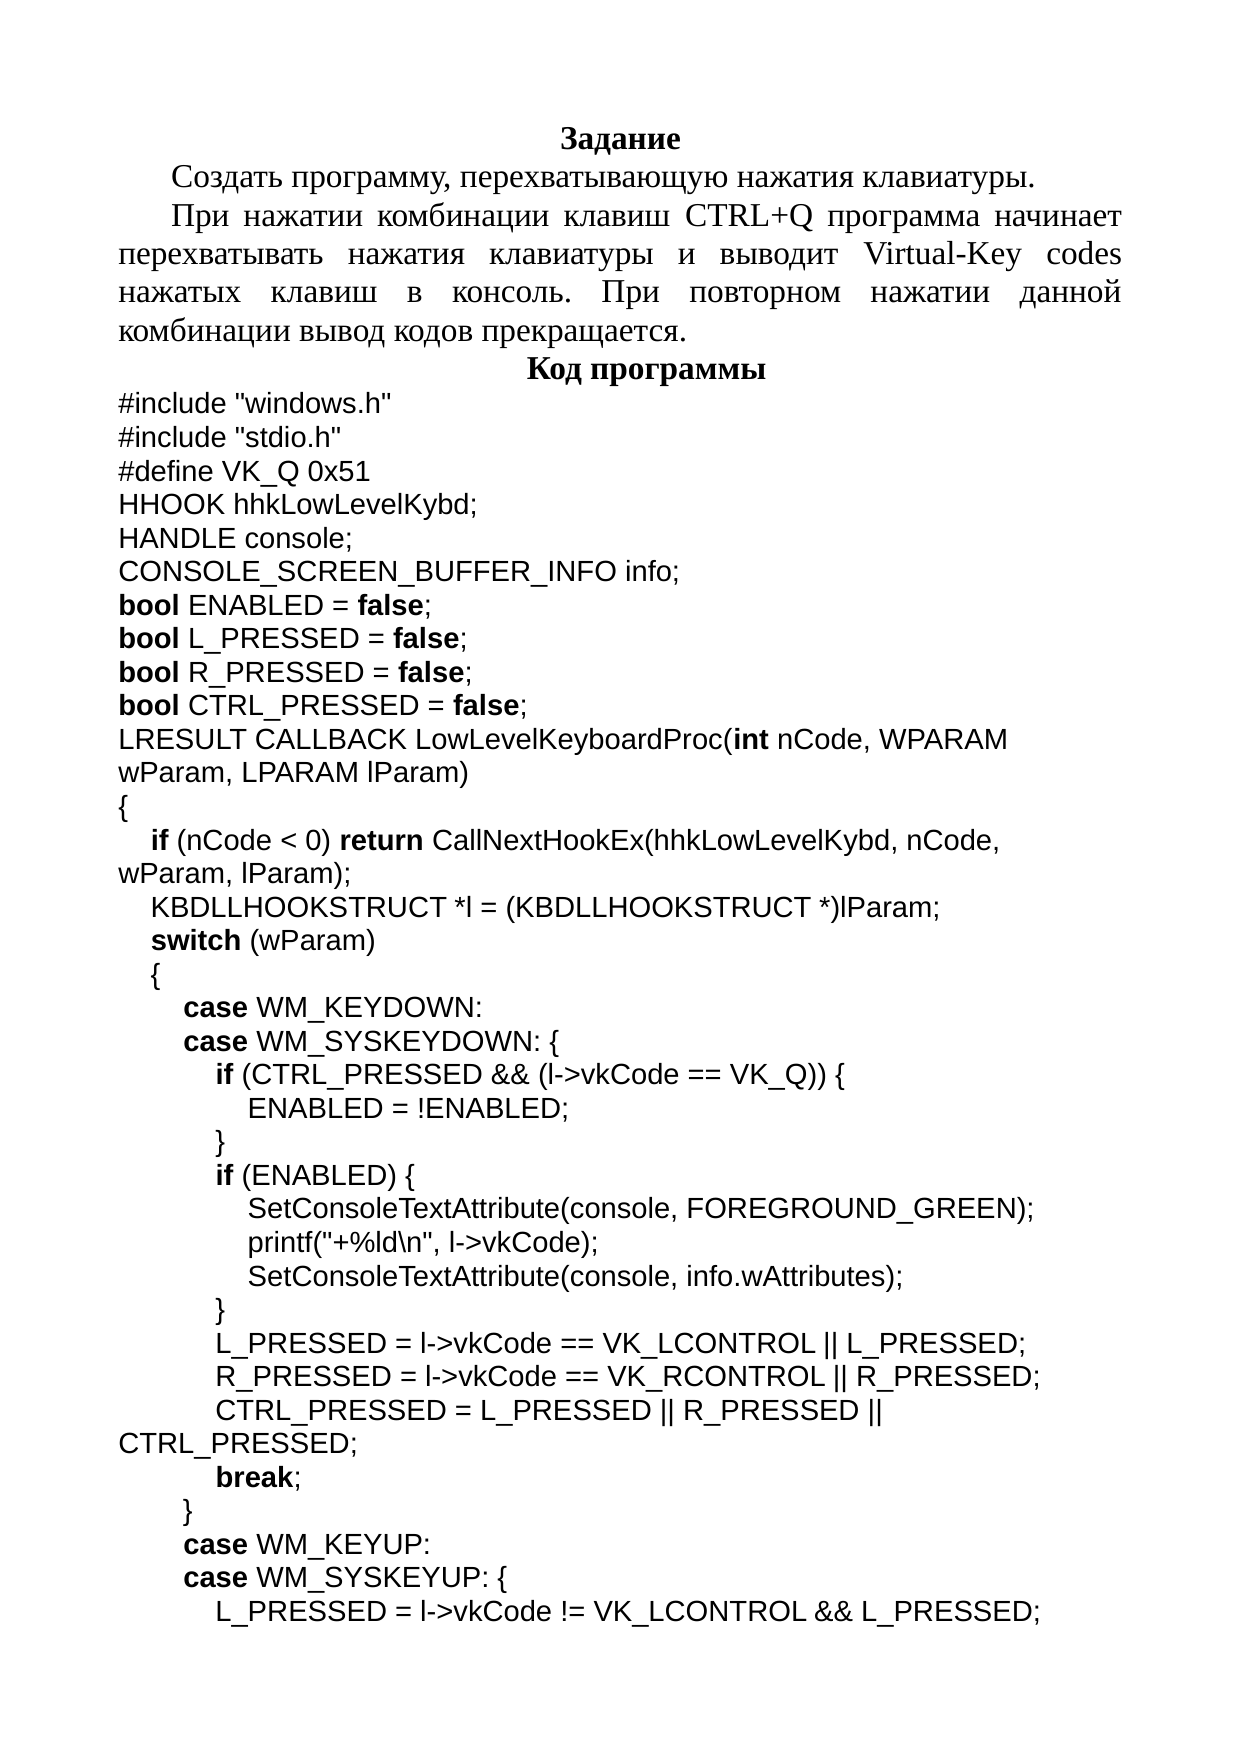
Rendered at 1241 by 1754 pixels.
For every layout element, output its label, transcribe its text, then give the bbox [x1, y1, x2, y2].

text При нажатии комбинации клавиш CTRL+Q программа начинает перехватывать нажатия клавиатуры и выводит Virtual-Key codes нажатых клавиш в консоль. При повторном нажатии данной комбинации вывод кодов прекращается. [118, 195, 1122, 348]
text CTRL_PRESSED = L_PRESSED || R_PRESSED || CTRL_PRESSED; [118, 1393, 1122, 1460]
text CONSOLE_SCREEN_BUFFER_INFO info; [118, 554, 1122, 588]
text } [118, 1493, 1122, 1527]
text case WM_SYSKEYDOWN: { [118, 1024, 1122, 1057]
text bool CTRL_PRESSED = false; [118, 688, 1122, 722]
text #define VK_Q 0x51 [118, 453, 1122, 487]
text { [118, 957, 1122, 990]
text case WM_KEYUP: [118, 1527, 1122, 1560]
text if (CTRL_PRESSED && (l->vkCode == VK_Q)) { [118, 1057, 1122, 1091]
text SetConsoleTextAttribute(console, info.wAttributes); [118, 1258, 1122, 1292]
text printf("+%ld\n", l->vkCode); [118, 1225, 1122, 1258]
text case WM_KEYDOWN: [118, 990, 1122, 1024]
text bool ENABLED = false; [118, 588, 1122, 621]
text bool R_PRESSED = false; [118, 655, 1122, 688]
text switch (wParam) [118, 923, 1122, 957]
text bool L_PRESSED = false; [118, 621, 1122, 655]
text } [118, 1124, 1122, 1158]
text #include "windows.h" [118, 386, 1122, 420]
text Создать программу, перехватывающую нажатия клавиатуры. [118, 156, 1122, 195]
text #include "stdio.h" [118, 420, 1122, 453]
text case WM_SYSKEYUP: { [118, 1560, 1122, 1594]
text SetConsoleTextAttribute(console, FOREGROUND_GREEN); [118, 1191, 1122, 1225]
text if (nCode < 0) return CallNextHookEx(hhkLowLevelKybd, nCode, wParam, lParam); [118, 822, 1122, 889]
text HHOOK hhkLowLevelKybd; [118, 487, 1122, 521]
text Задание [118, 118, 1122, 156]
text L_PRESSED = l->vkCode != VK_LCONTROL && L_PRESSED; [118, 1594, 1122, 1627]
text ENABLED = !ENABLED; [118, 1091, 1122, 1124]
text { [118, 789, 1122, 822]
text L_PRESSED = l->vkCode == VK_LCONTROL || L_PRESSED; [118, 1326, 1122, 1359]
text HANDLE console; [118, 521, 1122, 554]
text KBDLLHOOKSTRUCT *l = (KBDLLHOOKSTRUCT *)lParam; [118, 889, 1122, 923]
text LRESULT CALLBACK LowLevelKeyboardProc(int nCode, WPARAM wParam, LPARAM lParam) [118, 722, 1122, 789]
text break; [118, 1460, 1122, 1493]
text Код программы [118, 348, 1122, 386]
text R_PRESSED = l->vkCode == VK_RCONTROL || R_PRESSED; [118, 1359, 1122, 1393]
text if (ENABLED) { [118, 1158, 1122, 1191]
text } [118, 1292, 1122, 1326]
